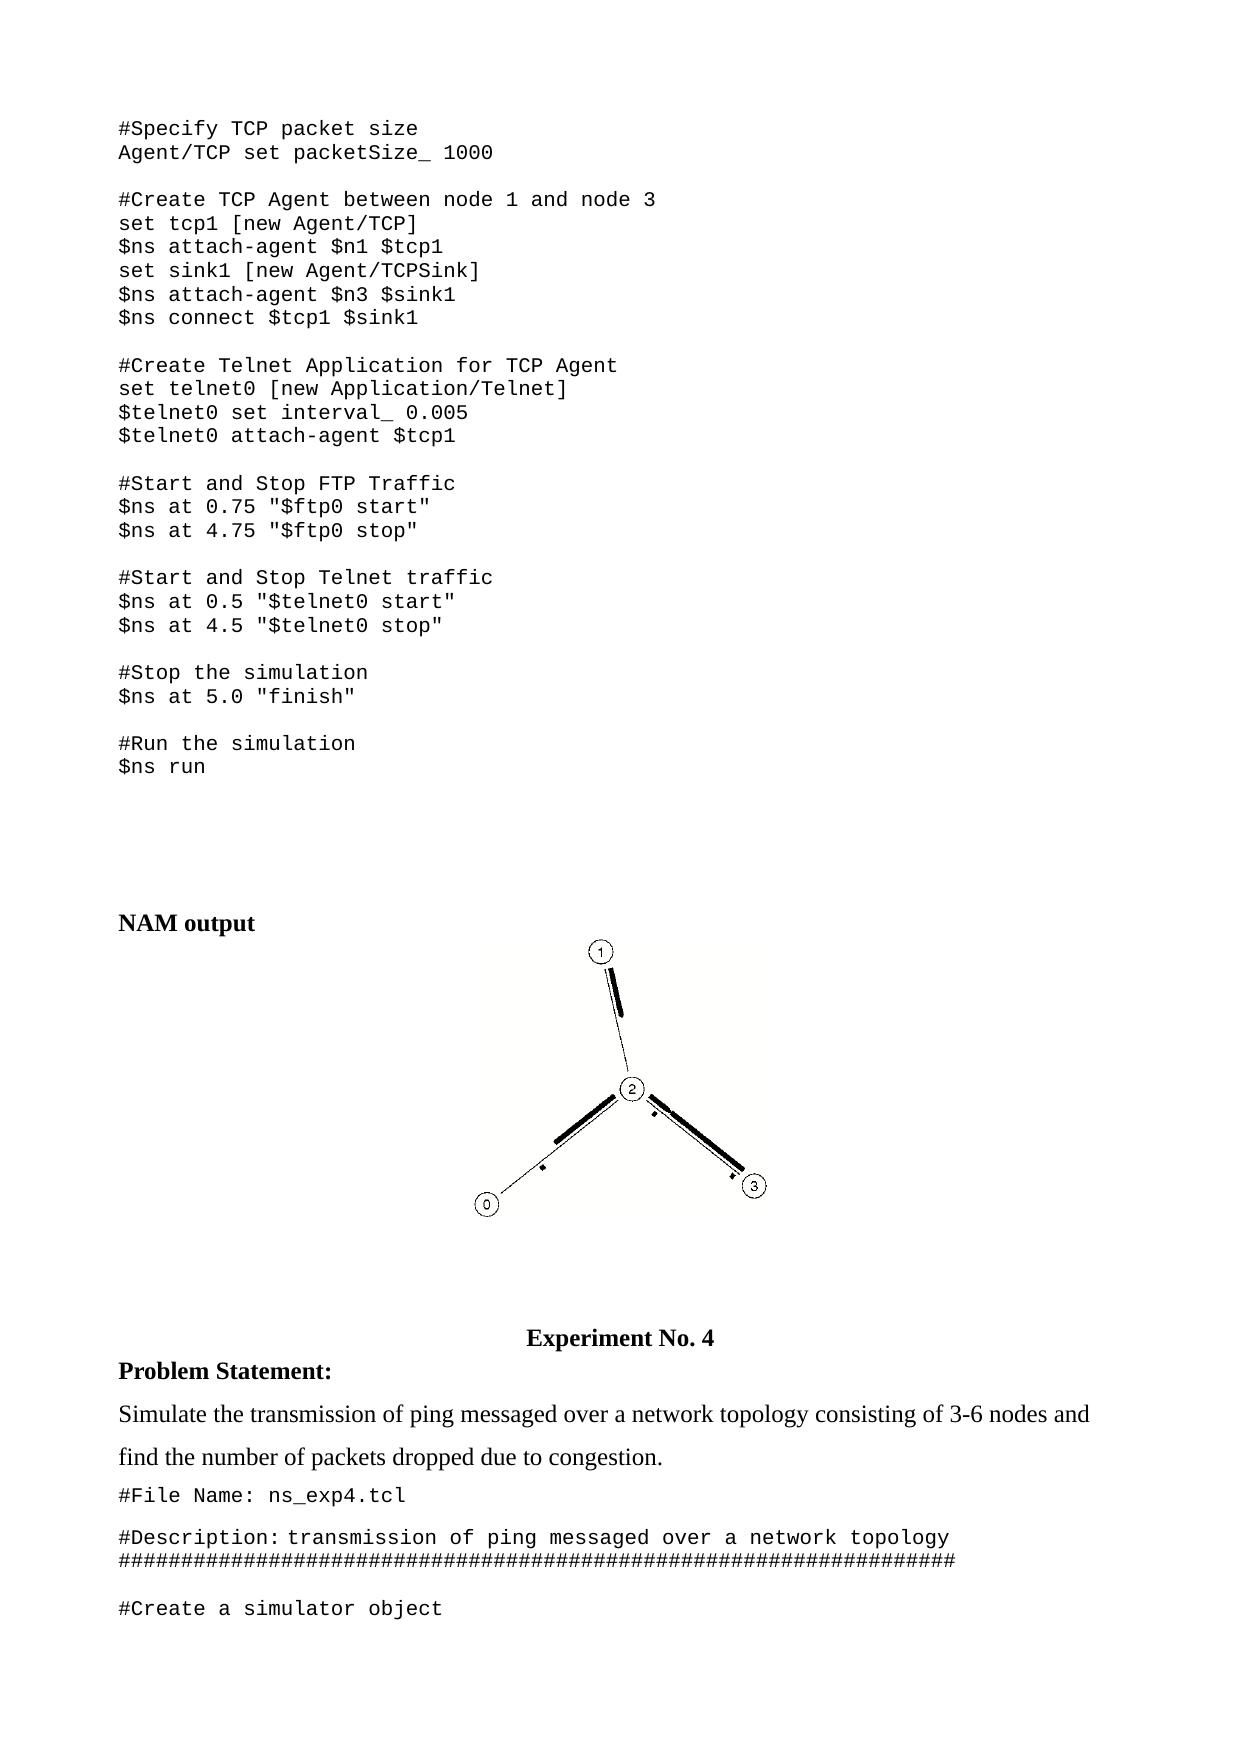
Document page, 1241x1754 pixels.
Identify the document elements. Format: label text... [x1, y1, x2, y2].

text #Create Telnet Application for TCP Agent [118, 354, 1122, 378]
text NAM output [118, 908, 1122, 937]
text #Run the simulation [118, 733, 1122, 757]
text $telnet0 set interval_ 0.005 [118, 402, 1122, 426]
text $telnet0 attach-agent $tcp1 [118, 426, 1122, 449]
text $ns run [118, 757, 1122, 780]
text set tcp1 [new Agent/TCP] [118, 213, 1122, 236]
text $ns at 0.5 "$telnet0 start" [118, 591, 1122, 615]
text $ns at 0.75 "$ftp0 start" [118, 496, 1122, 520]
text Problem Statement: [118, 1356, 1122, 1385]
picture [471, 936, 769, 1220]
text $ns connect $tcp1 $sink1 [118, 307, 1122, 331]
text #Create TCP Agent between node 1 and node 3 [118, 189, 1122, 213]
text #Create a simulator object [118, 1598, 1122, 1621]
text $ns attach-agent $n3 $sink1 [118, 284, 1122, 307]
text #Start and Stop FTP Traffic [118, 473, 1122, 496]
text $ns at 4.75 "$ftp0 stop" [118, 520, 1122, 544]
text #Description: transmission of ping messaged over a network topology ################################################################### [118, 1521, 1122, 1574]
text $ns at 5.0 "finish" [118, 686, 1122, 709]
text #Start and Stop Telnet traffic [118, 567, 1122, 591]
text #Specify TCP packet size [118, 118, 1122, 142]
text set sink1 [new Agent/TCPSink] [118, 260, 1122, 284]
text $ns at 4.5 "$telnet0 stop" [118, 615, 1122, 638]
text Experiment No. 4 [118, 1323, 1122, 1352]
text Agent/TCP set packetSize_ 1000 [118, 142, 1122, 165]
text #Stop the simulation [118, 662, 1122, 686]
text #File Name: ns_exp4.tcl [118, 1486, 1122, 1509]
text Simulate the transmission of ping messaged over a network topology consisting of 3-6 nodes and find the number of packets dropped due to congestion. [118, 1399, 1122, 1471]
text set telnet0 [new Application/Telnet] [118, 378, 1122, 402]
text $ns attach-agent $n1 $tcp1 [118, 236, 1122, 260]
